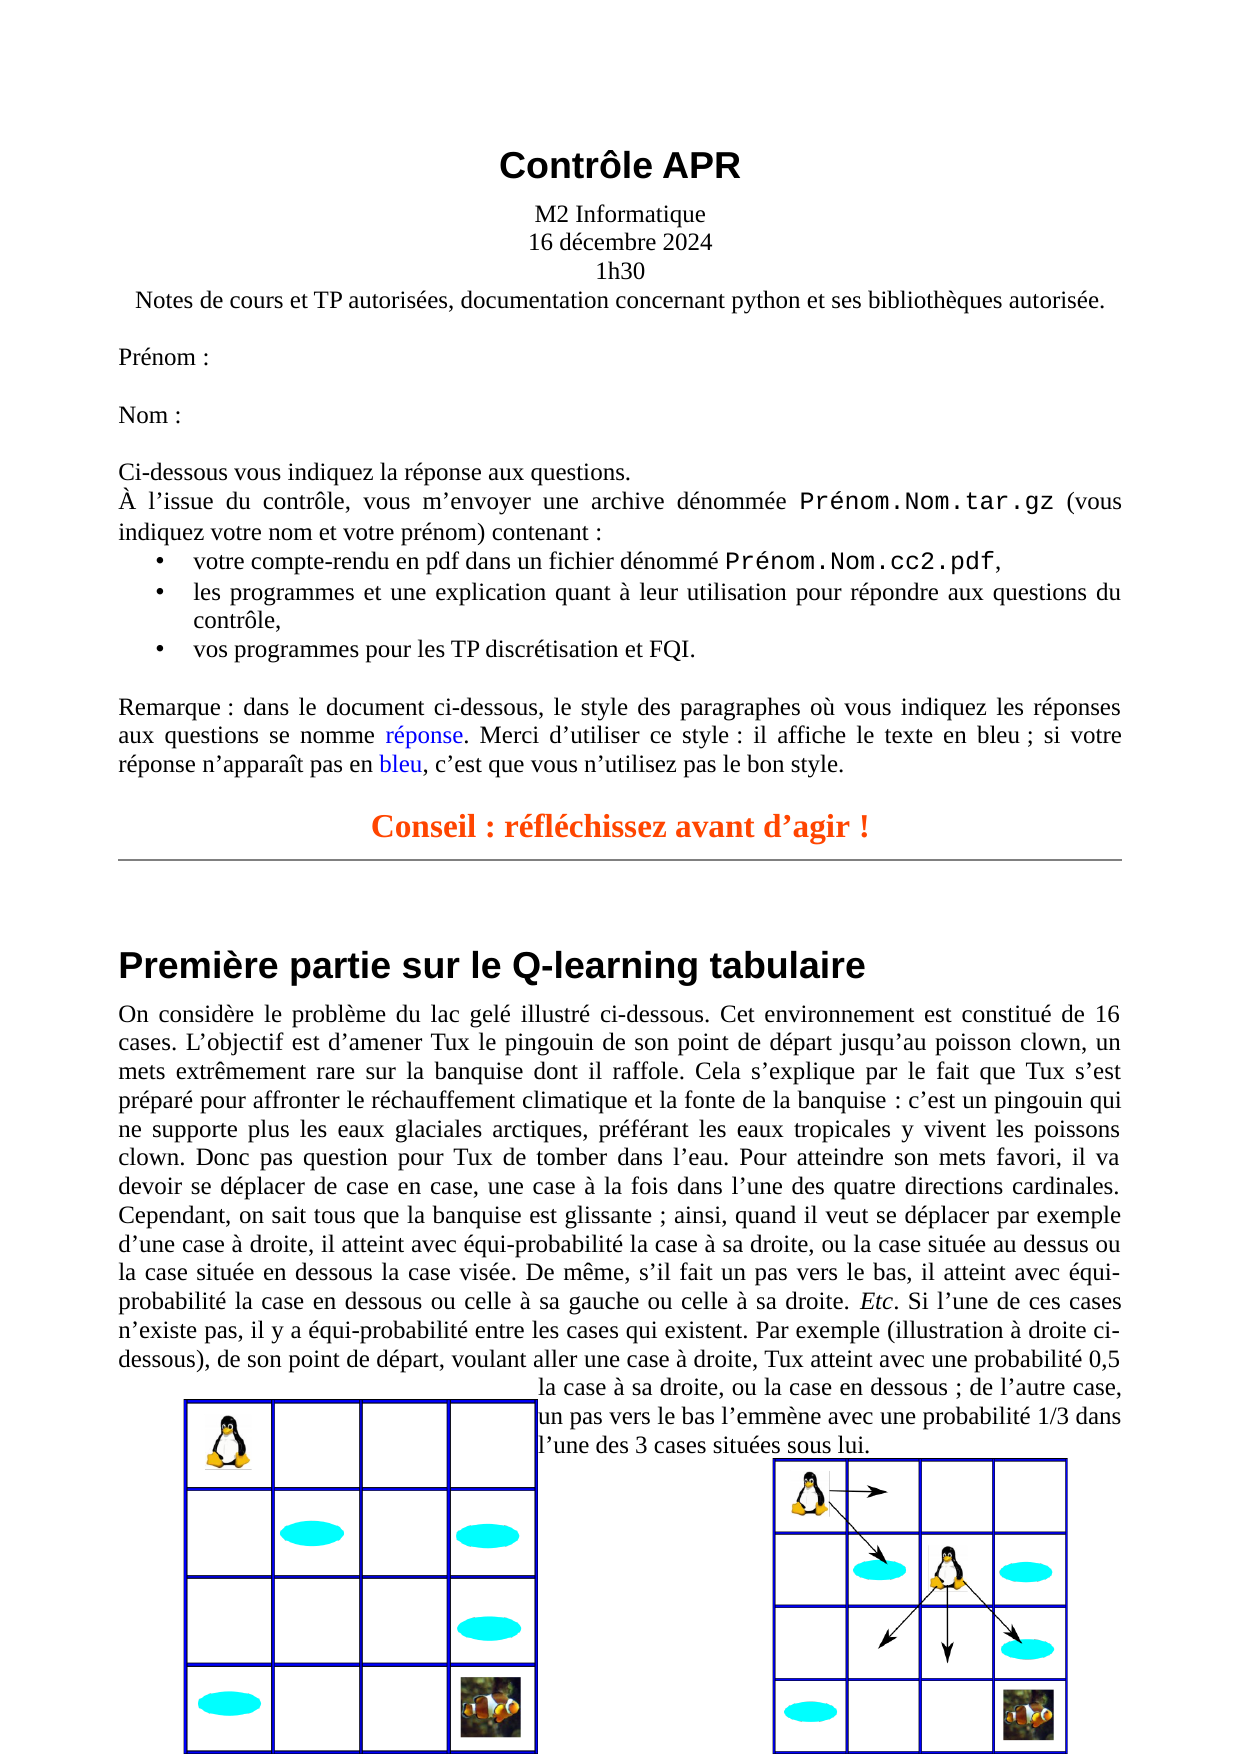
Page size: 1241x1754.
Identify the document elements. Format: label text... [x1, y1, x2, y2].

text Notes de cours et TP autorisées, documentation concernant python et ses bibliothèques autorisée. [118, 285, 1122, 314]
text 16 décembre 2024 [118, 227, 1122, 256]
picture [183, 1399, 538, 1754]
text Ci-dessous vous indiquez la réponse aux questions. [118, 457, 1122, 486]
text 1h30 [118, 256, 1122, 285]
list les programmes et une explication quant à leur utilisation pour répondre aux questions du contrôle, [156, 577, 1122, 634]
text À l’issue du contrôle, vous m’envoyer une archive dénommée Prénom.Nom.tar.gz (vous indiquez votre nom et votre prénom) contenant : [118, 486, 1122, 546]
list votre compte-rendu en pdf dans un fichier dénommé Prénom.Nom.cc2.pdf, [156, 546, 1122, 577]
text On considère le problème du lac gelé illustré ci-dessous. Cet environnement est constitué de 16 cases. L’objectif est d’amener Tux le pingouin de son point de départ jusqu’au poisson clown, un mets extrêmement rare sur la banquise dont il raffole. Cela s’explique par le fait que Tux s’est préparé pour affronter le réchauffement climatique et la fonte de la banquise : c’est un pingouin qui ne supporte plus les eaux glaciales arctiques, préférant les eaux tropicales y vivent les poissons clown. Donc pas question pour Tux de tomber dans l’eau. Pour atteindre son mets favori, il va devoir se déplacer de case en case, une case à la fois dans l’une des quatre directions cardinales. Cependant, on sait tous que la banquise est glissante ; ainsi, quand il veut se déplacer par exemple d’une case à droite, il atteint avec équi-probabilité la case à sa droite, ou la case située au dessus ou la case située en dessous la case visée. De même, s’il fait un pas vers le bas, il atteint avec équi-probabilité la case en dessous ou celle à sa gauche ou celle à sa droite. Etc. Si l’une de ces cases n’existe pas, il y a équi-probabilité entre les cases qui existent. Par exemple (illustration à droite ci-dessous), de son point de départ, voulant aller une case à droite, Tux atteint avec une probabilité 0,5 la case à sa droite, ou la case en dessous ; de l’autre case, un pas vers le bas l’emmène avec une probabilité 1/3 dans l’une des 3 cases situées sous lui. [118, 999, 1122, 1459]
list vos programmes pour les TP discrétisation et FQI. [156, 634, 1122, 663]
text M2 Informatique [118, 199, 1122, 227]
subtitle Première partie sur le Q-learning tabulaire [118, 943, 1122, 986]
text Prénom : [118, 342, 1122, 371]
text Conseil : réfléchissez avant d’agir ! [118, 807, 1122, 845]
text Nom : [118, 400, 1122, 429]
picture [772, 1458, 1068, 1754]
subtitle Contrôle APR [118, 143, 1122, 186]
text Remarque : dans le document ci-dessous, le style des paragraphes où vous indiquez les réponses aux questions se nomme réponse. Merci d’utiliser ce style : il affiche le texte en bleu ; si votre réponse n’apparaît pas en bleu, c’est que vous n’utilisez pas le bon style. [118, 692, 1122, 778]
